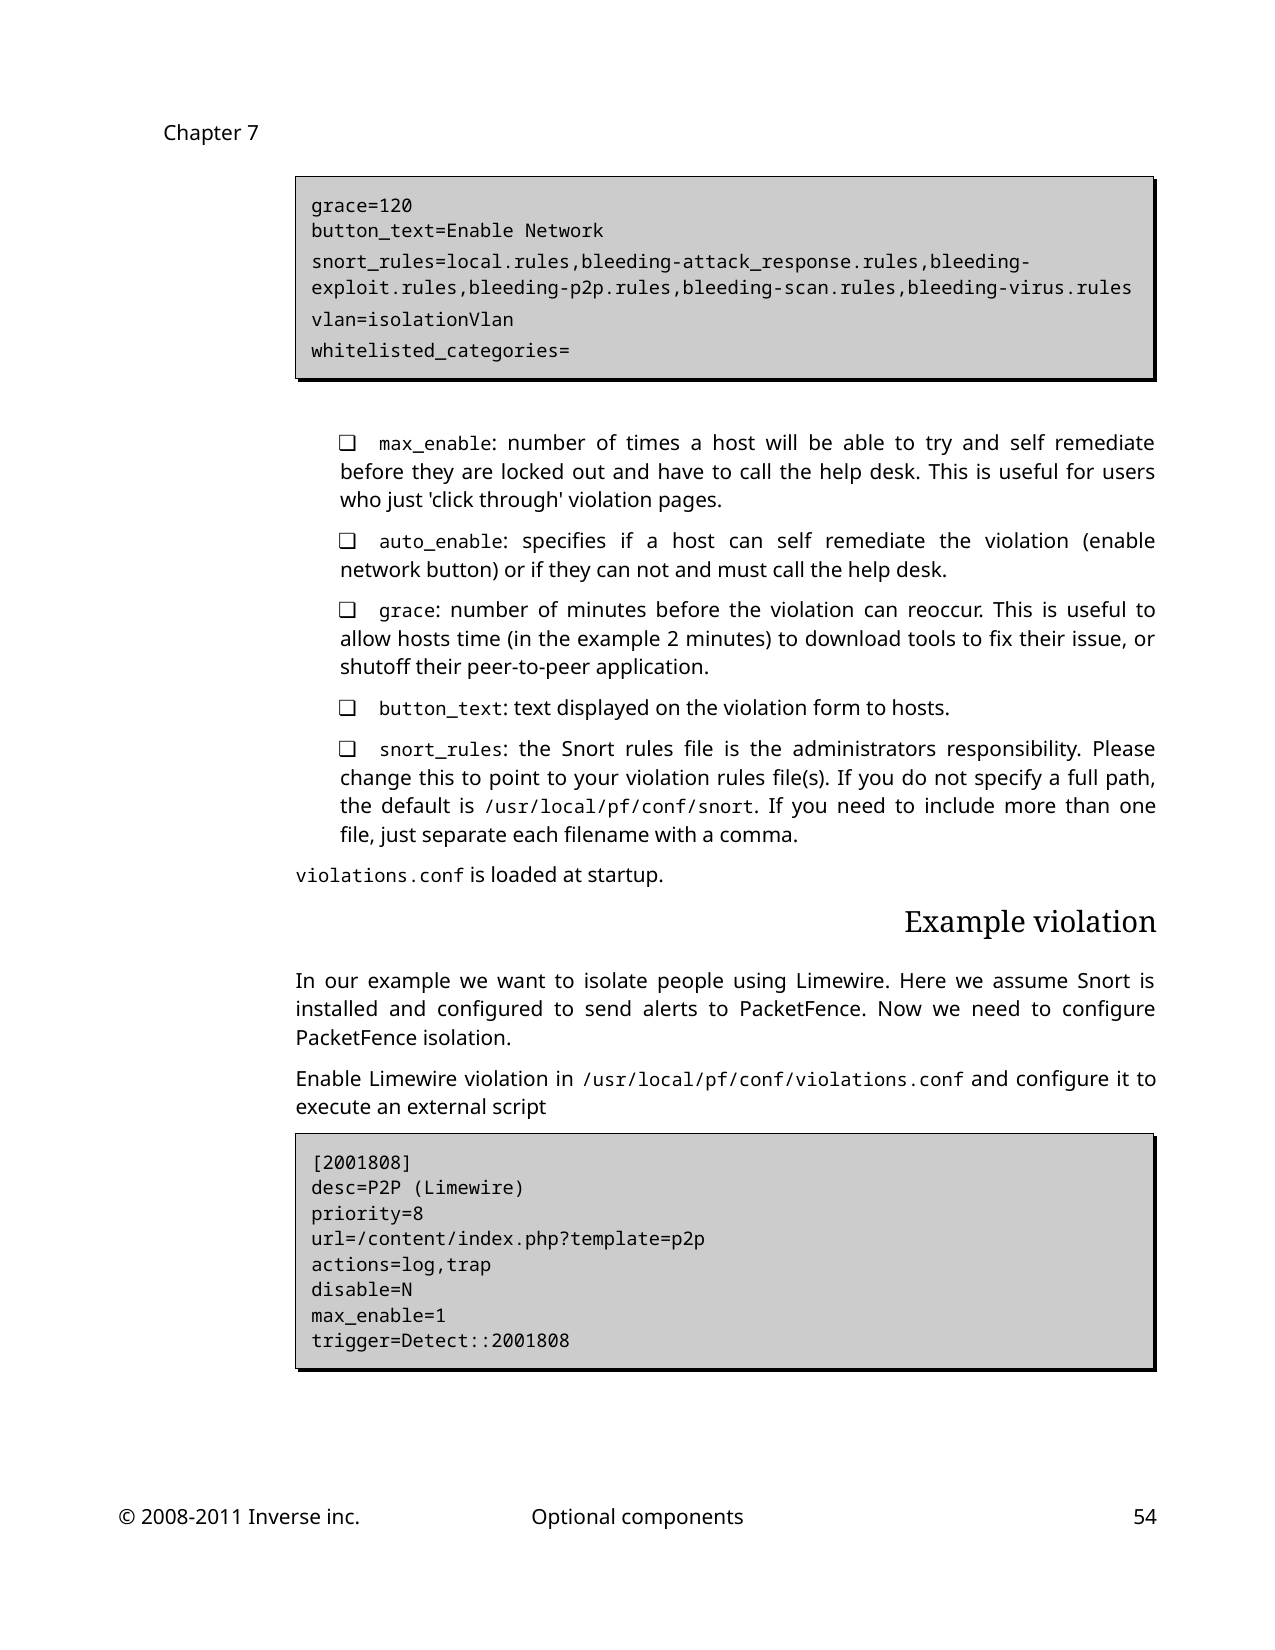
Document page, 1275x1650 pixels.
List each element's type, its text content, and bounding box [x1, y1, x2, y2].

list ❏ grace: number of minutes before the violation can reoccur. This is useful to allow hosts time (in the example 2 minutes) to download tools to fix their issue, or shutoff their peer-to-peer application. [338, 596, 1157, 681]
text In our example we want to isolate people using Limewire. Here we assume Snort is installed and configured to send alerts to PacketFence. Now we need to configure PacketFence isolation. [295, 966, 1157, 1051]
text [2001808] desc=P2P (Limewire) priority=8 url=/content/index.php?template=p2p actions=log,trap disable=N max_enable=1 trigger=Detect::2001808 [296, 1134, 1153, 1368]
list ❏ auto_enable: specifies if a host can self remediate the violation (enable network button) or if they can not and must call the help desk. [338, 526, 1157, 583]
subtitle Example violation [295, 902, 1157, 941]
text vlan=isolationVlan [296, 290, 1153, 321]
text Enable Limewire violation in /usr/local/pf/conf/violations.conf and configure it to execute an external script [295, 1064, 1157, 1121]
text violations.conf is loaded at startup. [295, 861, 1157, 889]
text whitelisted_categories= [296, 321, 1153, 378]
text grace=120 button_text=Enable Network [296, 177, 1153, 233]
list ❏ snort_rules: the Snort rules file is the administrators responsibility. Please change this to point to your violation rules file(s). If you do not specify a full path, the default is /usr/local/pf/conf/snort. If you need to include more than one file, just separate each filename with a comma. [338, 734, 1157, 848]
list ❏ button_text: text displayed on the violation form to hosts. [338, 693, 1157, 722]
list ❏ max_enable: number of times a host will be able to try and self remediate before they are locked out and have to call the help desk. This is useful for users who just 'click through' violation pages. [338, 428, 1157, 514]
text snort_rules=local.rules,bleeding-attack_response.rules,bleeding-exploit.rules,bleeding-p2p.rules,bleeding-scan.rules,bleeding-virus.rules [296, 233, 1153, 290]
